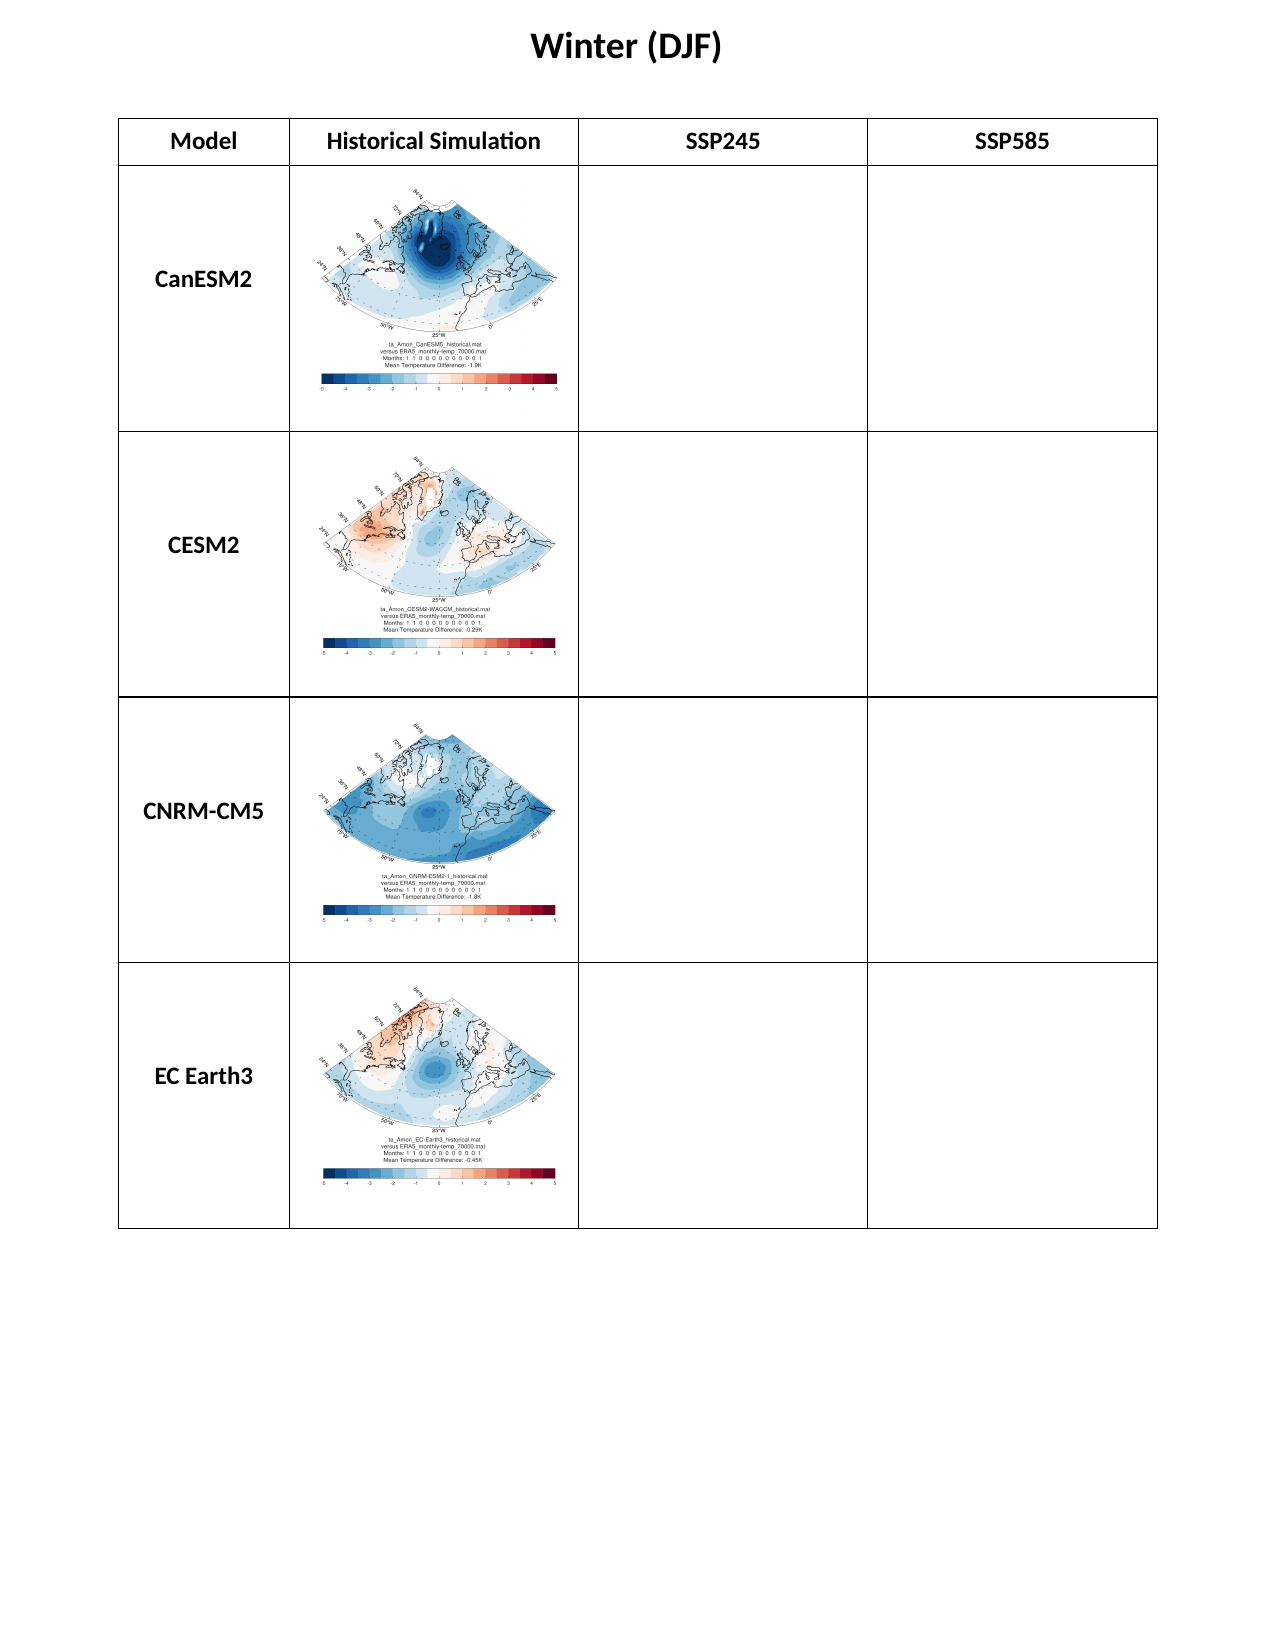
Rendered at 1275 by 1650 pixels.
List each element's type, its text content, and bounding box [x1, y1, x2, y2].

table_header Model [119, 119, 289, 165]
table_cell [579, 963, 867, 1228]
table_cell [868, 698, 1157, 962]
table_cell [290, 963, 578, 1228]
table_header SSP245 [579, 119, 867, 165]
table_cell [579, 698, 867, 962]
table_cell [868, 963, 1157, 1228]
table_header SSP585 [868, 119, 1157, 165]
picture [306, 706, 561, 961]
picture [304, 171, 563, 430]
table_cell EC Earth3 [119, 963, 289, 1228]
table_cell CNRM-CM5 [119, 698, 289, 962]
table_cell [290, 166, 578, 431]
table_cell [868, 432, 1157, 696]
table_cell [579, 166, 867, 431]
picture [306, 970, 561, 1224]
table_cell [290, 698, 578, 962]
table_cell [290, 432, 578, 696]
table_cell CanESM2 [119, 166, 289, 431]
picture [306, 439, 561, 694]
table_cell [868, 166, 1157, 431]
table_cell [579, 432, 867, 696]
table_cell CESM2 [119, 432, 289, 696]
table_header Historical Simulation [290, 119, 578, 165]
